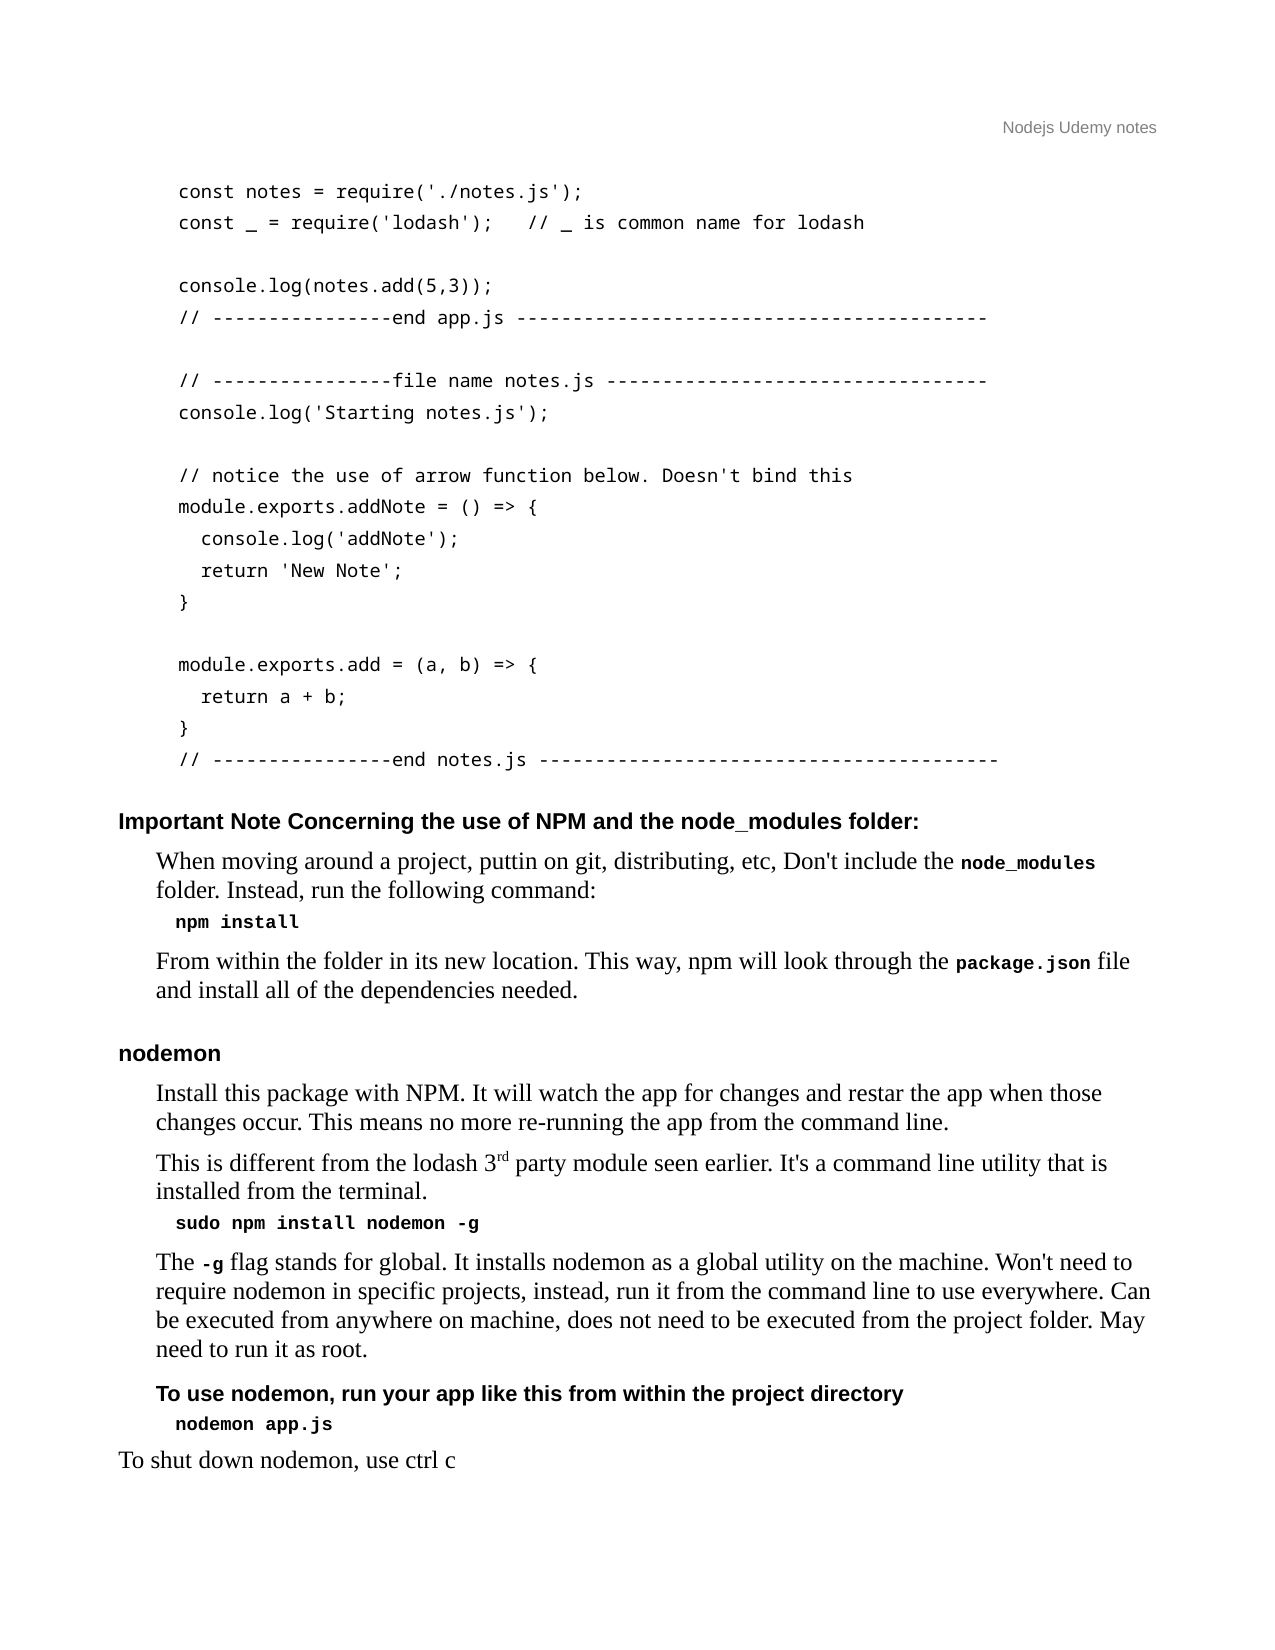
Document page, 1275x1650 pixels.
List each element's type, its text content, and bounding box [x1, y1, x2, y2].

text module.exports.addNote = () => { [178, 494, 1157, 519]
text console.log('Starting notes.js'); [178, 399, 1157, 424]
text return a + b; [178, 683, 1157, 709]
subtitle nodemon [118, 1040, 1157, 1066]
text When moving around a project, puttin on git, distributing, etc, Don't include the node_modules folder. Instead, run the following command: [156, 846, 1157, 904]
text // ----------------end notes.js ----------------------------------------- [178, 746, 1157, 772]
text console.log(notes.add(5,3)); [178, 273, 1157, 298]
text } [178, 588, 1157, 614]
text Install this package with NPM. It will watch the app for changes and restar the app when those changes occur. This means no more re-running the app from the command line. [156, 1078, 1157, 1136]
text This is different from the lodash 3rd party module seen earlier. It's a command line utility that is installed from the terminal. [156, 1148, 1157, 1205]
text const _ = require('lodash'); // _ is common name for lodash [178, 210, 1157, 235]
text nodemon app.js [175, 1415, 1157, 1436]
text } [178, 715, 1157, 740]
text To use nodemon, run your app like this from within the project directory [156, 1381, 1157, 1406]
subtitle Important Note Concerning the use of NPM and the node_modules folder: [118, 808, 1157, 834]
text sudo npm install nodemon -g [175, 1214, 1157, 1235]
text return 'New Note'; [178, 557, 1157, 582]
text const notes = require('./notes.js'); [178, 178, 1157, 204]
text // notice the use of arrow function below. Doesn't bind this [178, 462, 1157, 488]
text console.log('addNote'); [178, 525, 1157, 551]
text To shut down nodemon, use ctrl c [118, 1445, 1157, 1474]
text // ----------------file name notes.js ---------------------------------- [178, 367, 1157, 393]
text module.exports.add = (a, b) => { [178, 652, 1157, 677]
text From within the folder in its new location. This way, npm will look through the package.json file and install all of the dependencies needed. [156, 946, 1157, 1004]
text npm install [175, 913, 1157, 934]
text The -g flag stands for global. It installs nodemon as a global utility on the machine. Won't need to require nodemon in specific projects, instead, run it from the command line to use everywhere. Can be executed from anywhere on machine, does not need to be executed from the project folder. May need to run it as root. [156, 1247, 1157, 1362]
text // ----------------end app.js ------------------------------------------ [178, 304, 1157, 330]
